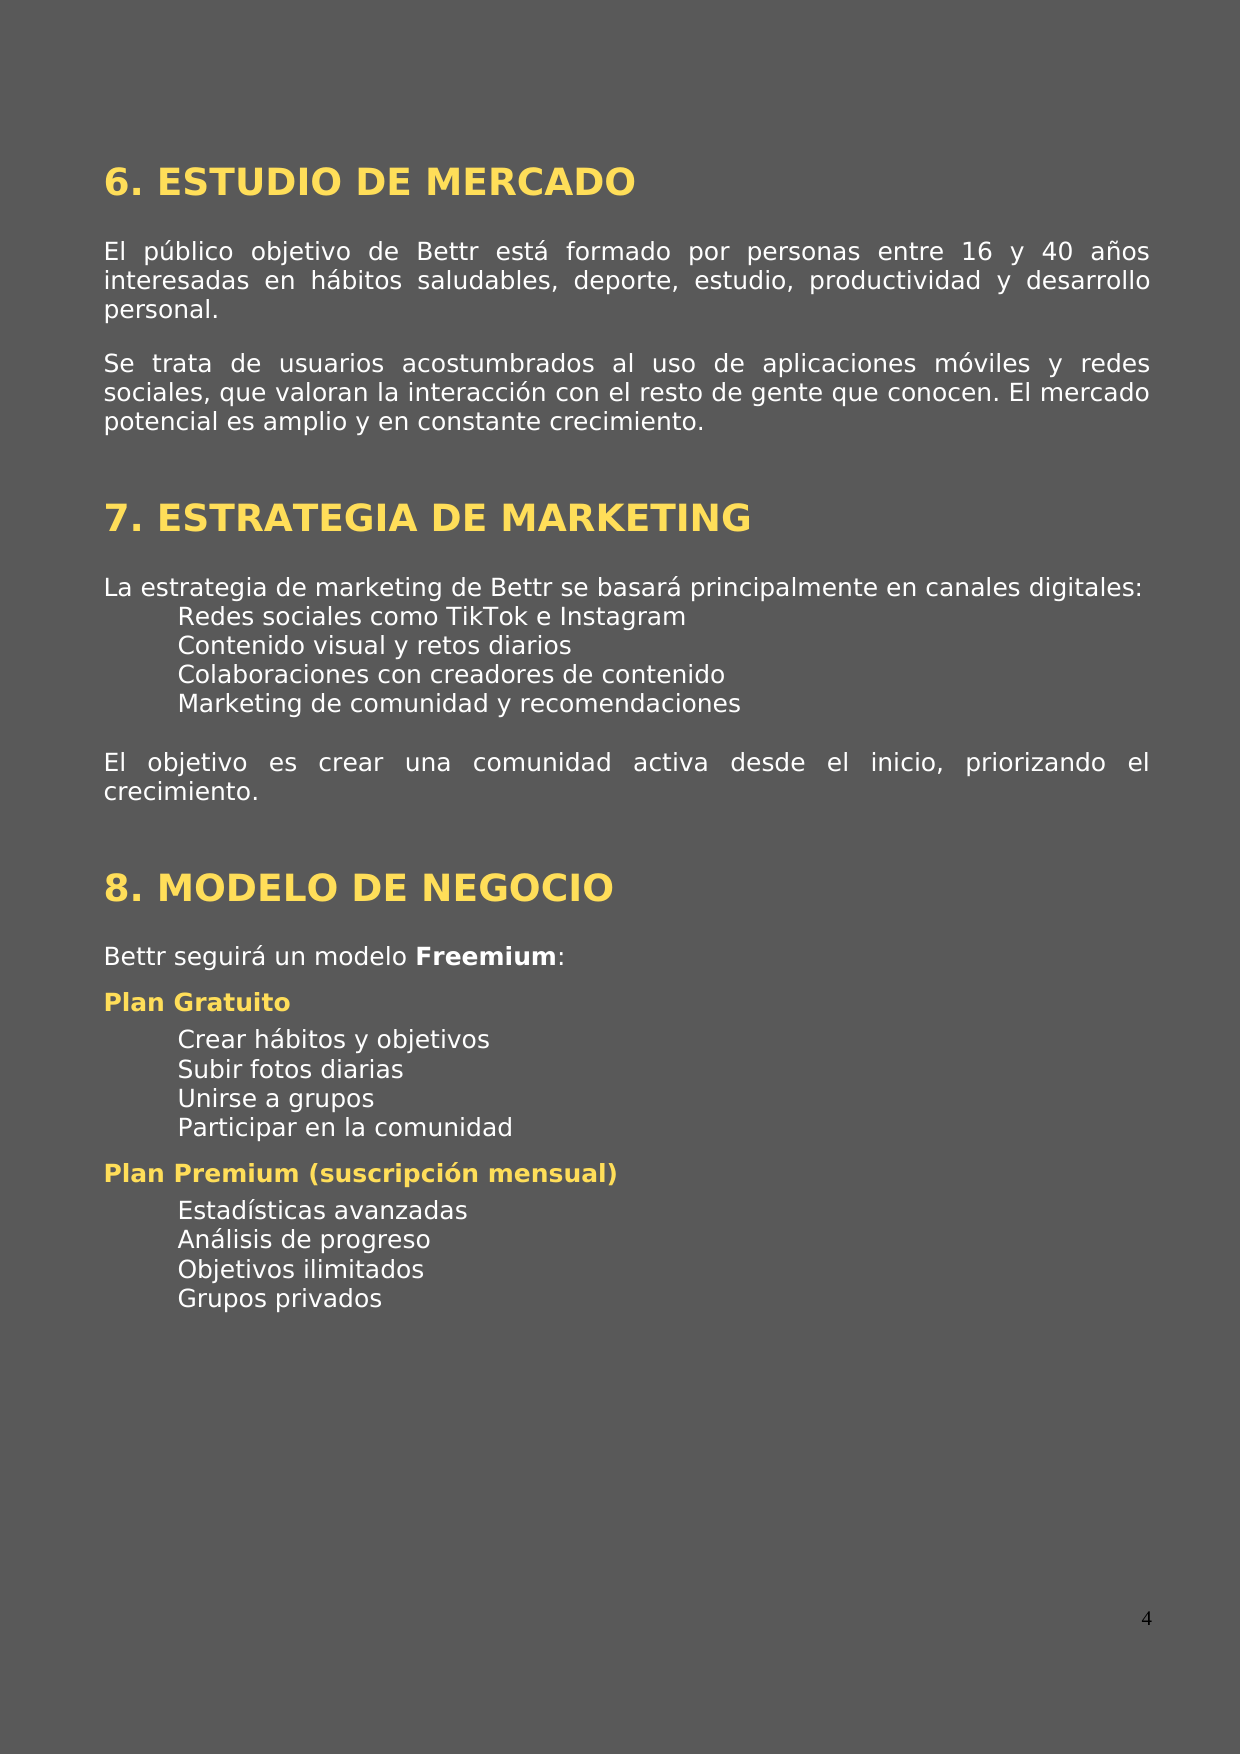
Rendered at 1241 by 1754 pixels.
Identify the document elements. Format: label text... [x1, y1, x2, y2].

text La estrategia de marketing de Bettr se basará principalmente en canales digitales: [103, 573, 1152, 602]
text Se trata de usuarios acostumbrados al uso de aplicaciones móviles y redes sociales, que valoran la interacción con el resto de gente que conocen. El mercado potencial es amplio y en constante crecimiento. [103, 349, 1152, 436]
text El público objetivo de Bettr está formado por personas entre 16 y 40 años interesadas en hábitos saludables, deporte, estudio, productividad y desarrollo personal. [103, 237, 1152, 324]
text Crear hábitos y objetivos [103, 1026, 1152, 1055]
text Unirse a grupos [103, 1084, 1152, 1113]
text Objetivos ilimitados [103, 1255, 1152, 1284]
text Redes sociales como TikTok e Instagram [177, 602, 1152, 631]
text Grupos privados [103, 1284, 1152, 1313]
text El objetivo es crear una comunidad activa desde el inicio, priorizando el crecimiento. [103, 748, 1152, 806]
text Marketing de comunidad y recomendaciones [177, 689, 1152, 718]
text 6. ESTUDIO DE MERCADO [103, 161, 1152, 205]
text Plan Gratuito [103, 988, 1152, 1017]
text Participar en la comunidad [103, 1113, 1152, 1142]
text Análisis de progreso [103, 1226, 1152, 1255]
text Plan Premium (suscripción mensual) [103, 1159, 1152, 1188]
text Estadísticas avanzadas [103, 1197, 1152, 1226]
text Contenido visual y retos diarios [177, 631, 1152, 660]
text 7. ESTRATEGIA DE MARKETING [103, 497, 1152, 540]
text Subir fotos diarias [103, 1055, 1152, 1084]
text 8. MODELO DE NEGOCIO [103, 866, 1152, 910]
text Bettr seguirá un modelo Freemium: [103, 942, 1152, 972]
text Colaboraciones con creadores de contenido [177, 660, 1152, 689]
